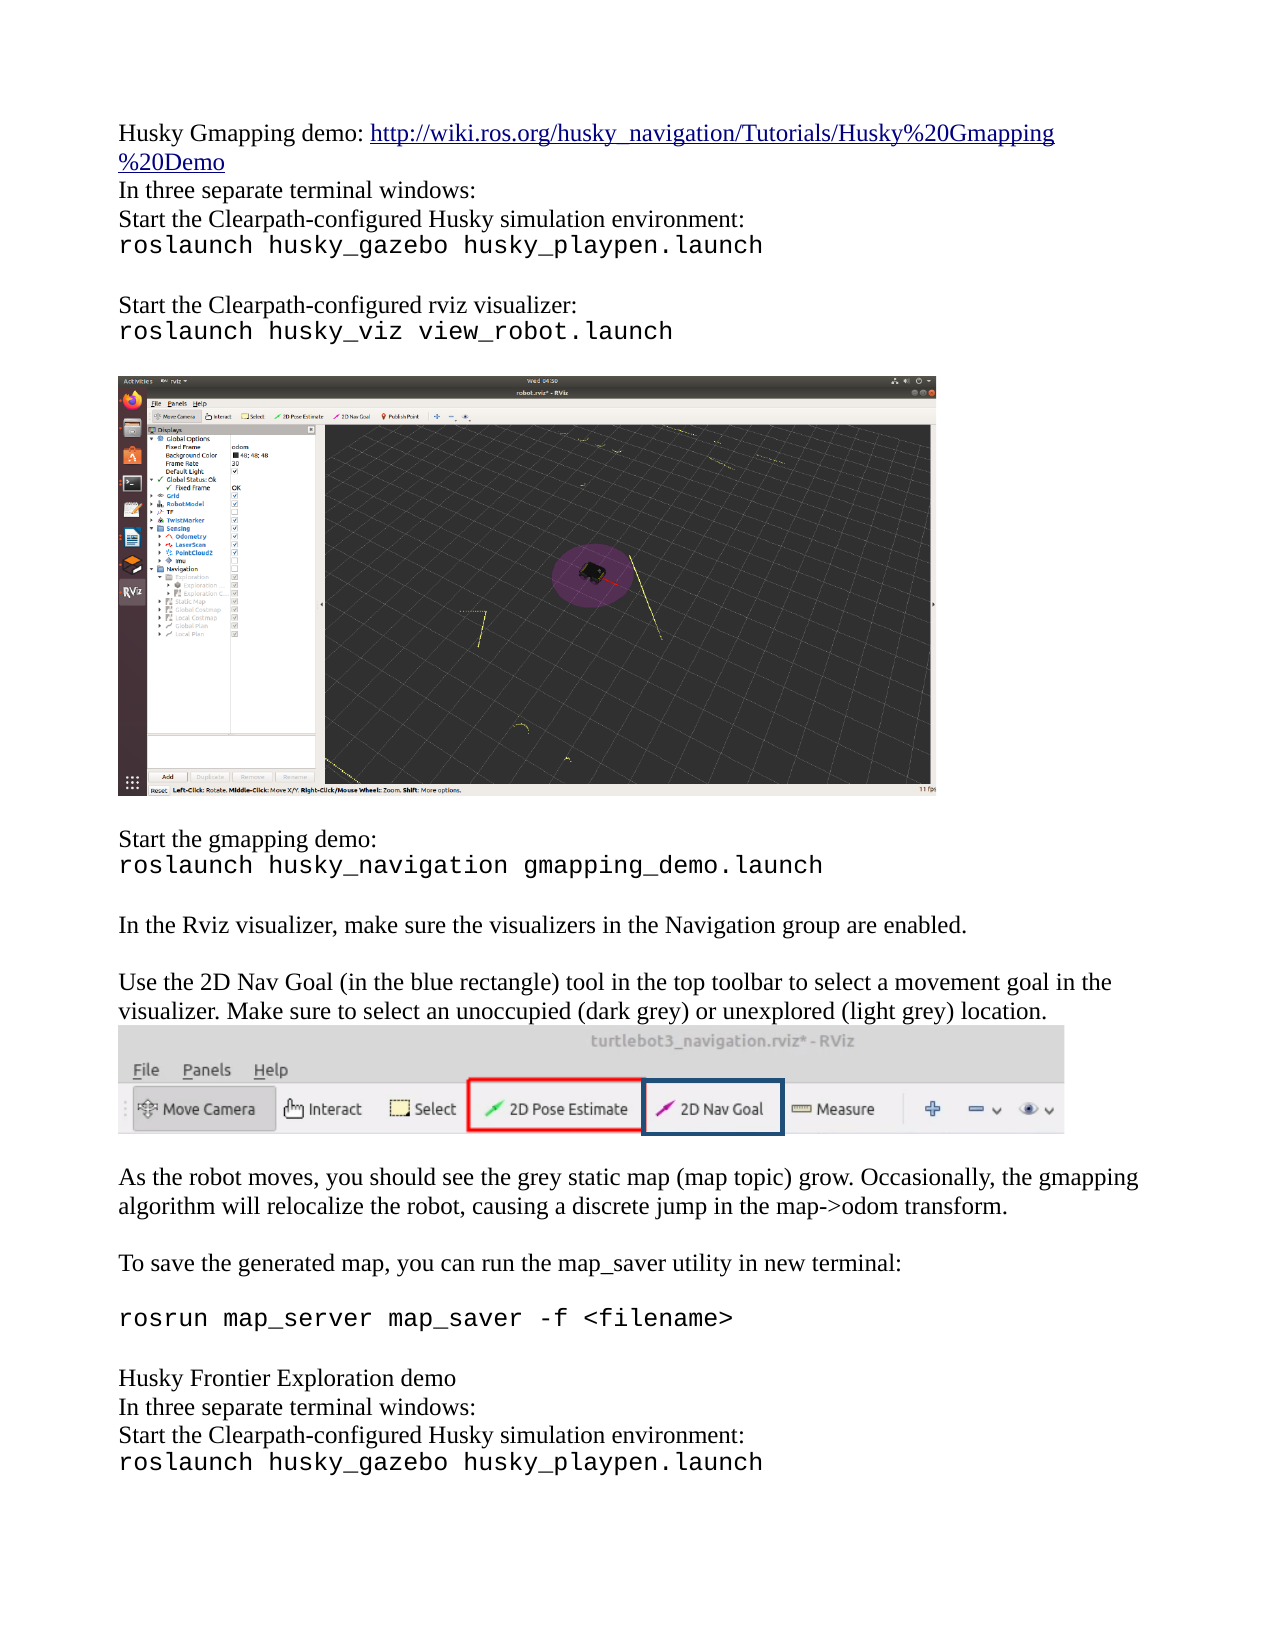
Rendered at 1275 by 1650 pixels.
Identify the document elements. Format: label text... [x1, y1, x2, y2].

text roslaunch husky_gazebo husky_playpen.launch [118, 233, 1157, 261]
text In three separate terminal windows: [118, 176, 1157, 204]
text Start the Clearpath-configured rviz visualizer: [118, 290, 1157, 319]
text Husky Frontier Exploration demo [118, 1363, 1157, 1392]
text Start the Clearpath-configured Husky simulation environment: [118, 1421, 1157, 1449]
text Start the gmapping demo: [118, 824, 1157, 853]
text roslaunch husky_navigation gmapping_demo.launch [118, 853, 1157, 881]
text Start the Clearpath-configured Husky simulation environment: [118, 204, 1157, 233]
text To save the generated map, you can run the map_saver utility in new terminal: [118, 1248, 1157, 1277]
text roslaunch husky_gazebo husky_playpen.launch [118, 1449, 1157, 1478]
text Husky Gmapping demo: http://wiki.ros.org/husky_navigation/Tutorials/Husky%20Gmapping%20Demo [118, 118, 1157, 176]
text roslaunch husky_viz view_robot.launch [118, 319, 1157, 347]
text Use the 2D Nav Goal (in the blue rectangle) tool in the top toolbar to select a movement goal in the visualizer. Make sure to select an unoccupied (dark grey) or unexplored (light grey) location. [118, 967, 1157, 1025]
text In three separate terminal windows: [118, 1392, 1157, 1421]
text In the Rviz visualizer, make sure the visualizers in the Navigation group are enabled. [118, 910, 1157, 939]
text rosrun map_server map_saver -f <filename> [118, 1306, 1157, 1334]
text As the robot moves, you should see the grey static map (map topic) grow. Occasionally, the gmapping algorithm will relocalize the robot, causing a discrete jump in the map->odom transform. [118, 1162, 1157, 1220]
